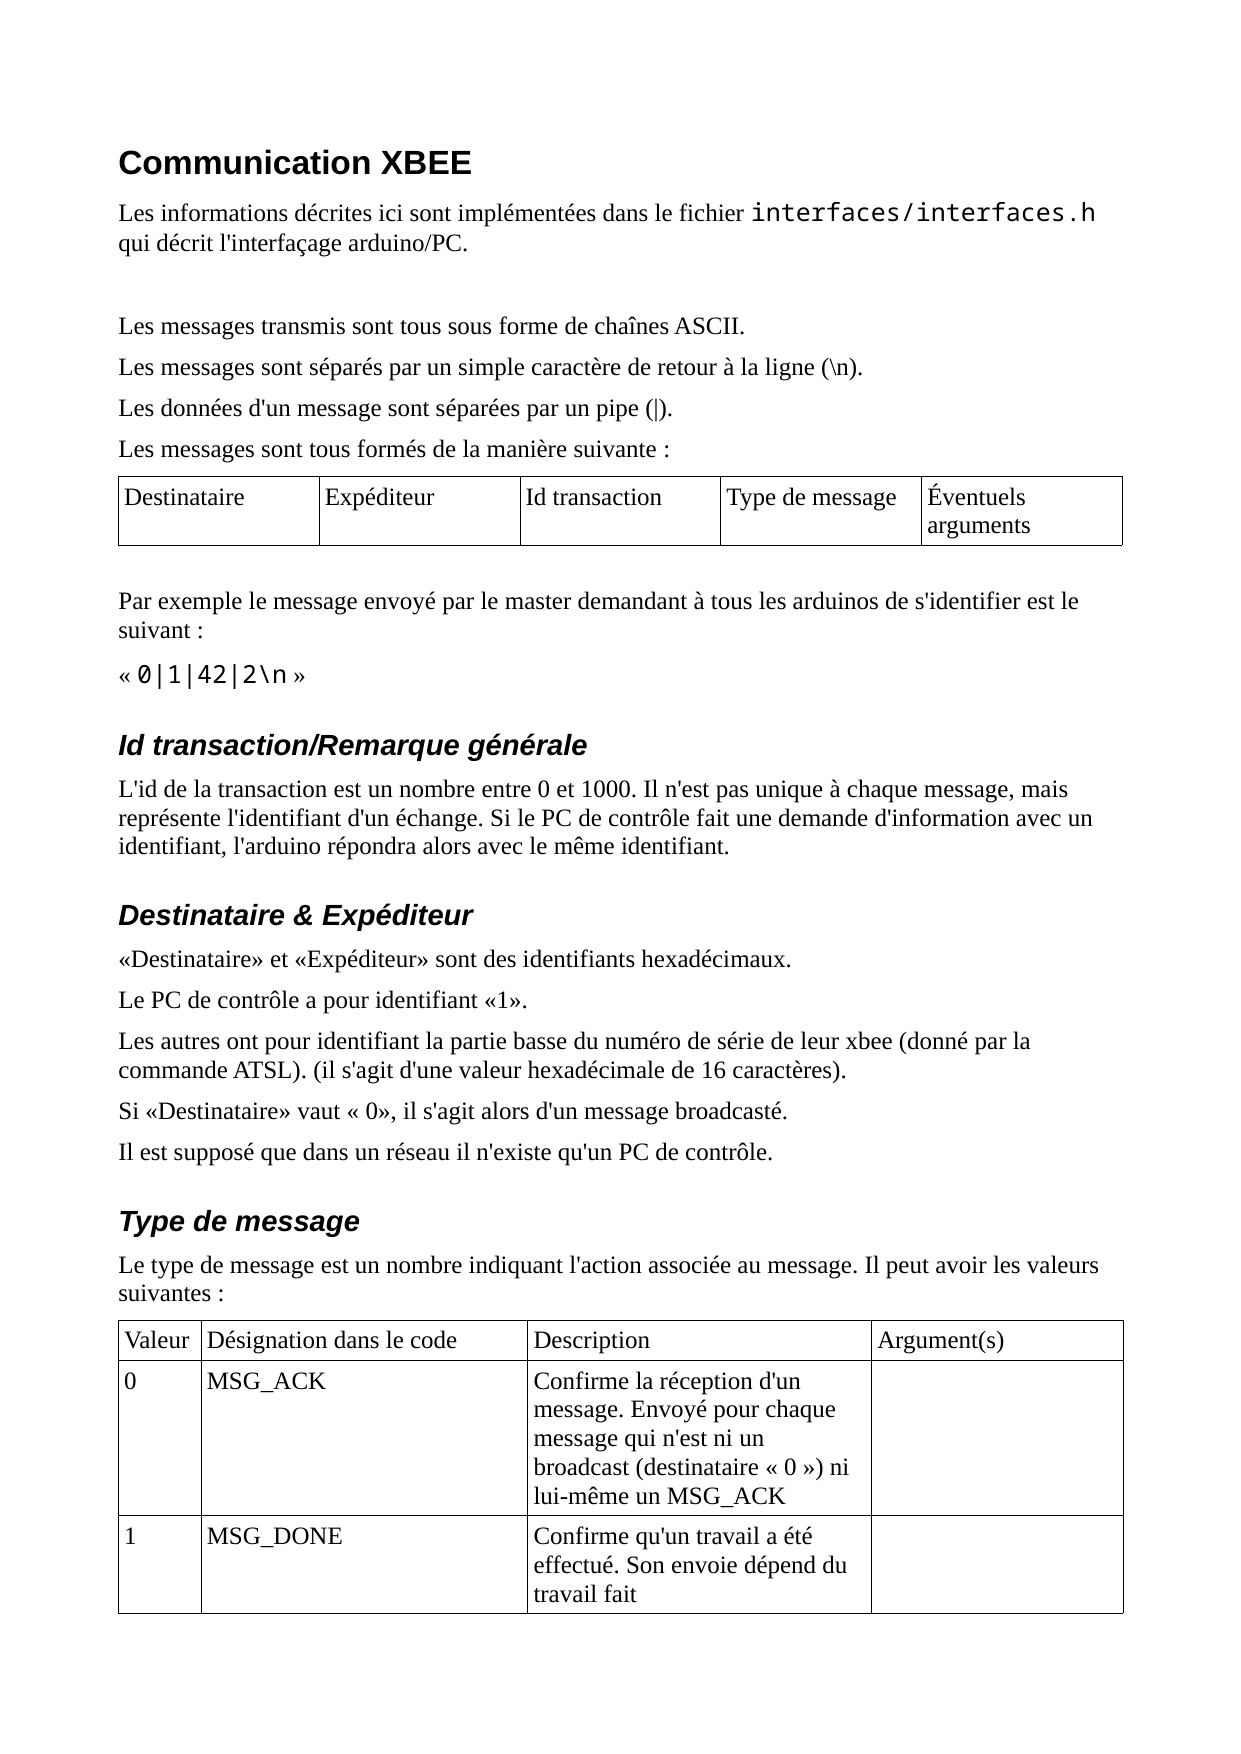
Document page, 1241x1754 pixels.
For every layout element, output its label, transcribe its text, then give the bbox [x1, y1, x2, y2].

table_header Désignation dans le code [202, 1321, 527, 1360]
text Si «Destinataire» vaut « 0», il s'agit alors d'un message broadcasté. [118, 1096, 1122, 1125]
text Les autres ont pour identifiant la partie basse du numéro de série de leur xbee (donné par la commande ATSL). (il s'agit d'une valeur hexadécimale de 16 caractères). [118, 1026, 1122, 1084]
subtitle Type de message [118, 1204, 1122, 1237]
table_header Description [528, 1321, 871, 1360]
table_header Expéditeur [320, 477, 520, 545]
text Les messages sont tous formés de la manière suivante : [118, 434, 1122, 463]
text « 0|1|42|2\n » [118, 656, 1122, 690]
table_header Id transaction [521, 477, 720, 545]
text «Destinataire» et «Expéditeur» sont des identifiants hexadécimaux. [118, 944, 1122, 972]
text Les messages sont séparés par un simple caractère de retour à la ligne (\n). [118, 352, 1122, 381]
table_header Valeur [119, 1321, 201, 1360]
table_header Éventuels arguments [922, 477, 1122, 545]
table_cell MSG_DONE [202, 1516, 527, 1613]
table_cell 0 [119, 1361, 201, 1515]
table_cell Confirme qu'un travail a été effectué. Son envoie dépend du travail fait [528, 1516, 871, 1613]
subtitle Communication XBEE [118, 143, 1122, 182]
text Par exemple le message envoyé par le master demandant à tous les arduinos de s'identifier est le suivant : [118, 586, 1122, 644]
text Il est supposé que dans un réseau il n'existe qu'un PC de contrôle. [118, 1137, 1122, 1166]
text Le PC de contrôle a pour identifiant «1». [118, 985, 1122, 1014]
table_cell 1 [119, 1516, 201, 1613]
subtitle Destinataire & Expéditeur [118, 898, 1122, 931]
table_cell MSG_ACK [202, 1361, 527, 1515]
text Le type de message est un nombre indiquant l'action associée au message. Il peut avoir les valeurs suivantes : [118, 1250, 1122, 1307]
table_header Argument(s) [872, 1321, 1123, 1360]
subtitle Id transaction/Remarque générale [118, 728, 1122, 761]
text Les informations décrites ici sont implémentées dans le fichier interfaces/interfaces.h qui décrit l'interfaçage arduino/PC. [118, 194, 1122, 257]
text Les données d'un message sont séparées par un pipe (|). [118, 393, 1122, 422]
table_cell Confirme la réception d'un message. Envoyé pour chaque message qui n'est ni un broadcast (destinataire « 0 ») ni lui-même un MSG_ACK [528, 1361, 871, 1515]
table_header Destinataire [119, 477, 319, 545]
table_header Type de message [721, 477, 921, 545]
text L'id de la transaction est un nombre entre 0 et 1000. Il n'est pas unique à chaque message, mais représente l'identifiant d'un échange. Si le PC de contrôle fait une demande d'information avec un identifiant, l'arduino répondra alors avec le même identifiant. [118, 774, 1122, 860]
text Les messages transmis sont tous sous forme de chaînes ASCII. [118, 311, 1122, 339]
table_cell [872, 1361, 1123, 1515]
table_cell [872, 1516, 1123, 1613]
